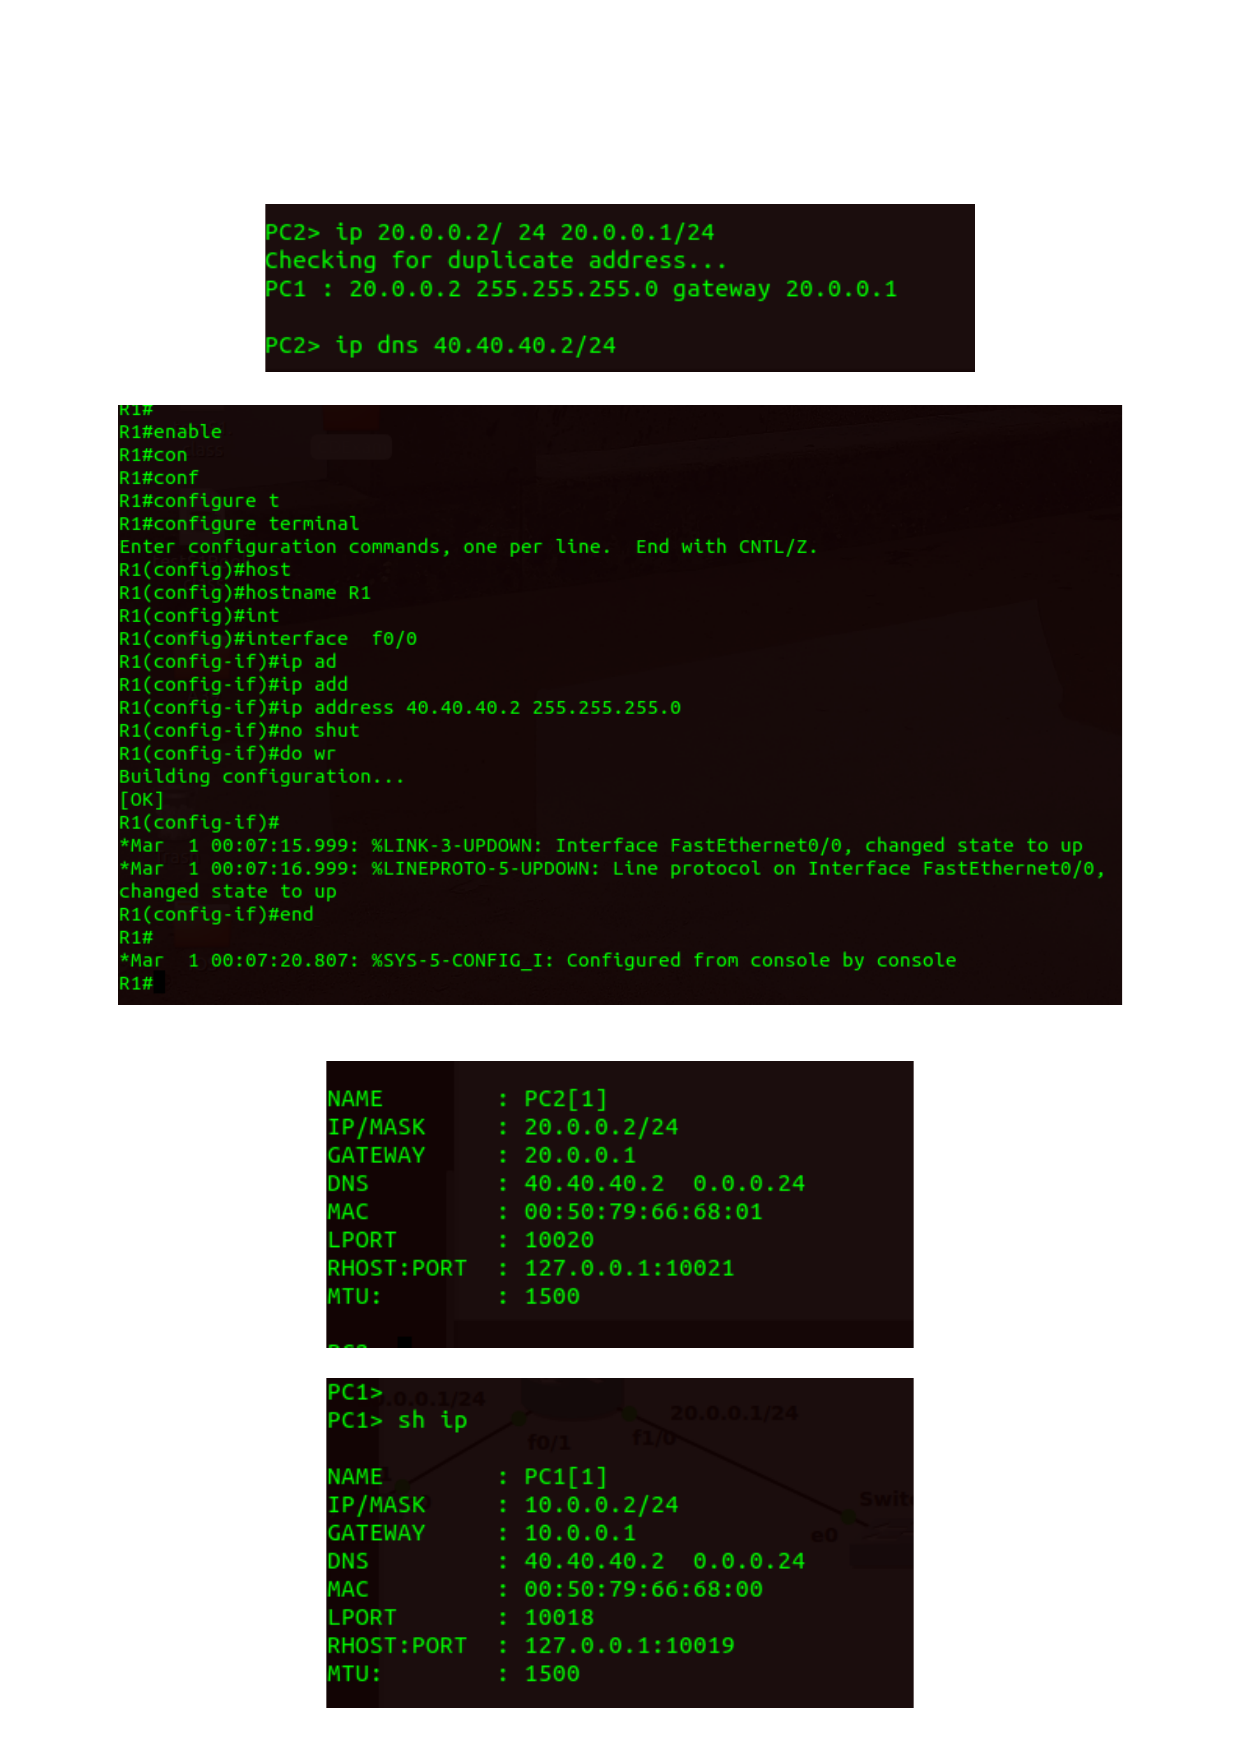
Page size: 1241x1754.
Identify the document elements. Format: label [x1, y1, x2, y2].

picture [265, 204, 975, 372]
picture [326, 1378, 914, 1708]
picture [118, 405, 1123, 1005]
picture [326, 1061, 914, 1348]
